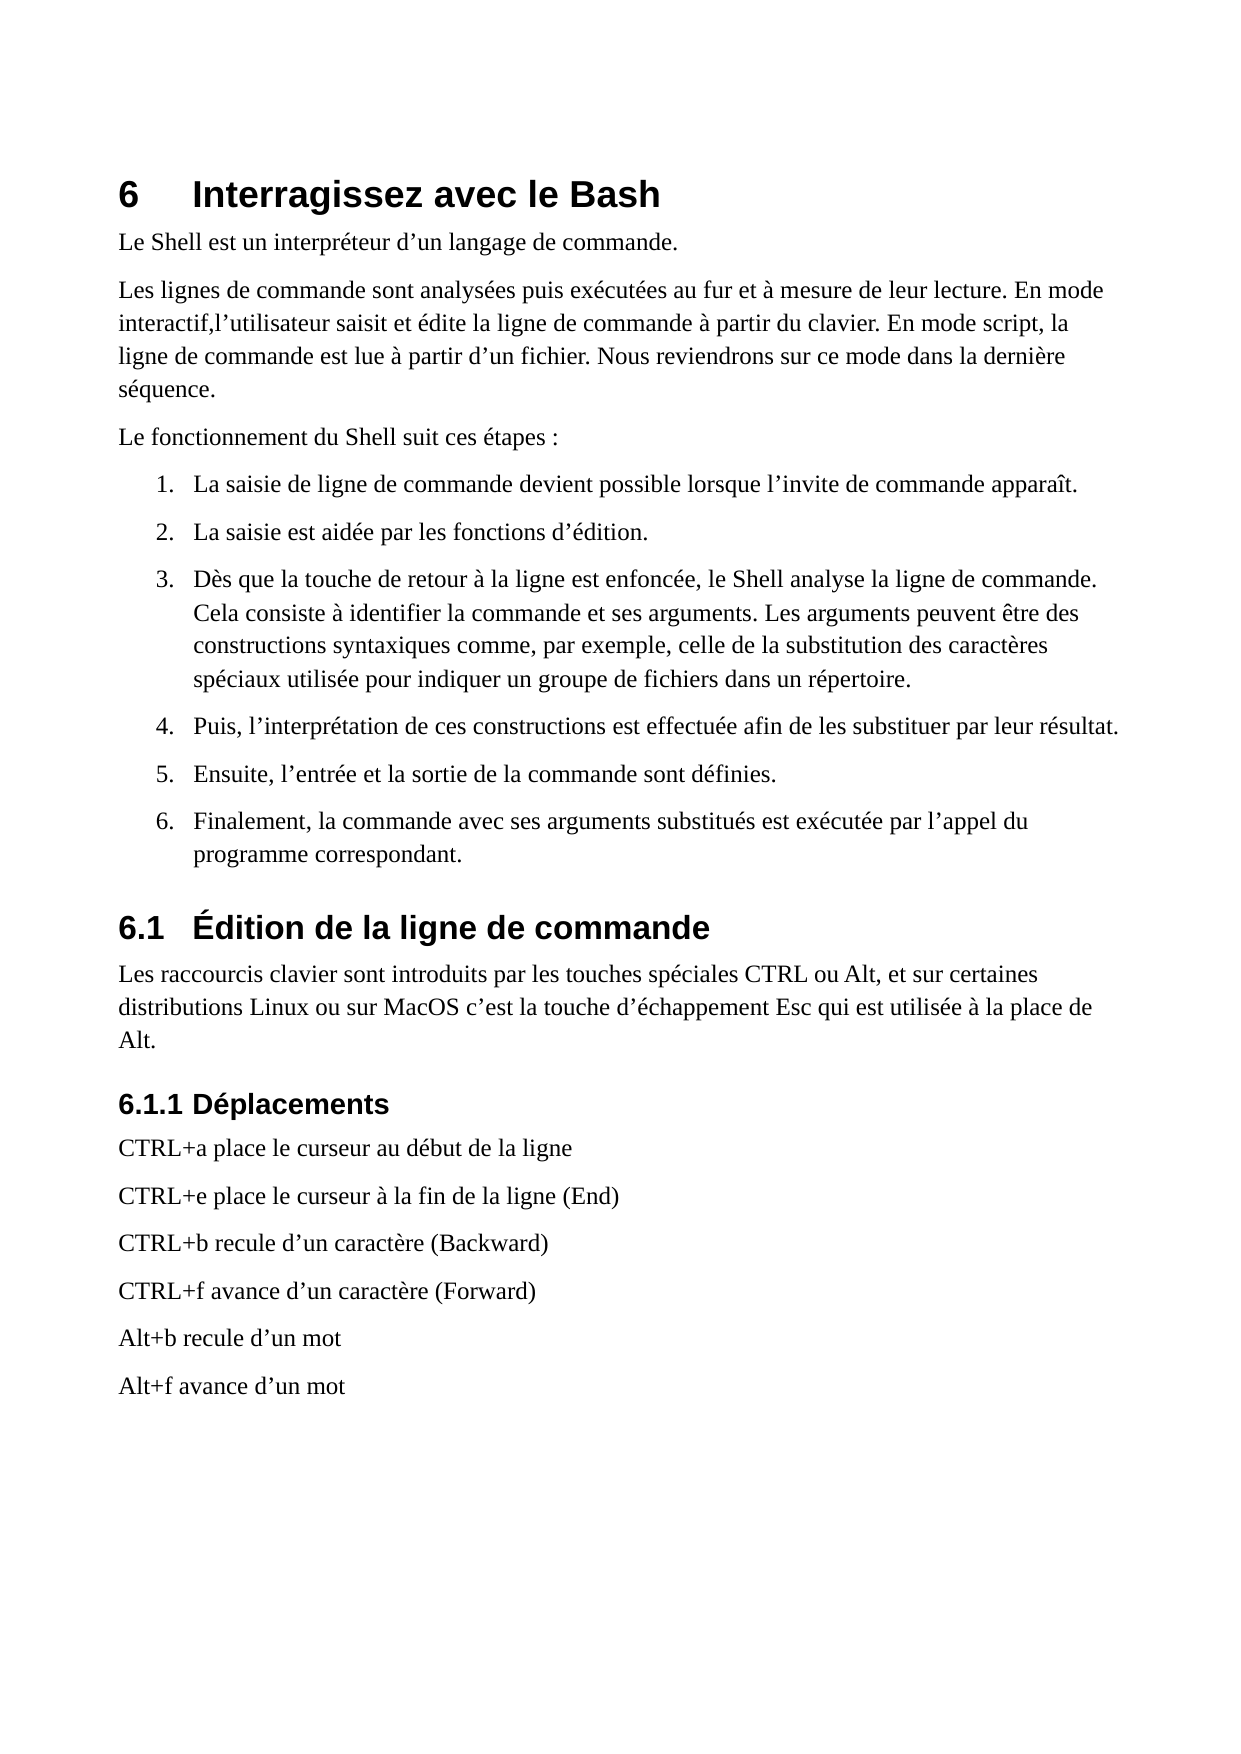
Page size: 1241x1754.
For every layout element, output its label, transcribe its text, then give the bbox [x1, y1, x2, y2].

list Finalement, la commande avec ses arguments substitués est exécutée par l’appel du programme correspondant. [156, 806, 1122, 868]
text CTRL+b recule d’un caractère (Backward) [118, 1228, 1122, 1257]
subtitle Interragissez avec le Bash [118, 172, 1122, 215]
text CTRL+f avance d’un caractère (Forward) [118, 1276, 1122, 1305]
list La saisie est aidée par les fonctions d’édition. [156, 517, 1122, 546]
text CTRL+e place le curseur à la fin de la ligne (End) [118, 1181, 1122, 1209]
text Les raccourcis clavier sont introduits par les touches spéciales CTRL ou Alt, et sur certaines distributions Linux ou sur MacOS c’est la touche d’échappement Esc qui est utilisée à la place de Alt. [118, 959, 1122, 1054]
text Les lignes de commande sont analysées puis exécutées au fur et à mesure de leur lecture. En mode interactif,l’utilisateur saisit et édite la ligne de commande à partir du clavier. En mode script, la ligne de commande est lue à partir d’un fichier. Nous reviendrons sur ce mode dans la dernière séquence. [118, 275, 1122, 403]
list La saisie de ligne de commande devient possible lorsque l’invite de commande apparaît. [156, 469, 1122, 498]
list Dès que la touche de retour à la ligne est enfoncée, le Shell analyse la ligne de commande. Cela consiste à identifier la commande et ses arguments. Les arguments peuvent être des constructions syntaxiques comme, par exemple, celle de la substitution des caractères spéciaux utilisée pour indiquer un groupe de fichiers dans un répertoire. [156, 564, 1122, 692]
subtitle Déplacements [118, 1087, 1122, 1121]
list Puis, l’interprétation de ces constructions est effectuée afin de les substituer par leur résultat. [156, 711, 1122, 740]
list Ensuite, l’entrée et la sortie de la commande sont définies. [156, 759, 1122, 788]
text Alt+b recule d’un mot [118, 1323, 1122, 1352]
text Le Shell est un interpréteur d’un langage de commande. [118, 227, 1122, 256]
text Le fonctionnement du Shell suit ces étapes : [118, 422, 1122, 451]
text Alt+f avance d’un mot [118, 1371, 1122, 1400]
text CTRL+a place le curseur au début de la ligne [118, 1133, 1122, 1162]
subtitle Édition de la ligne de commande [118, 908, 1122, 946]
